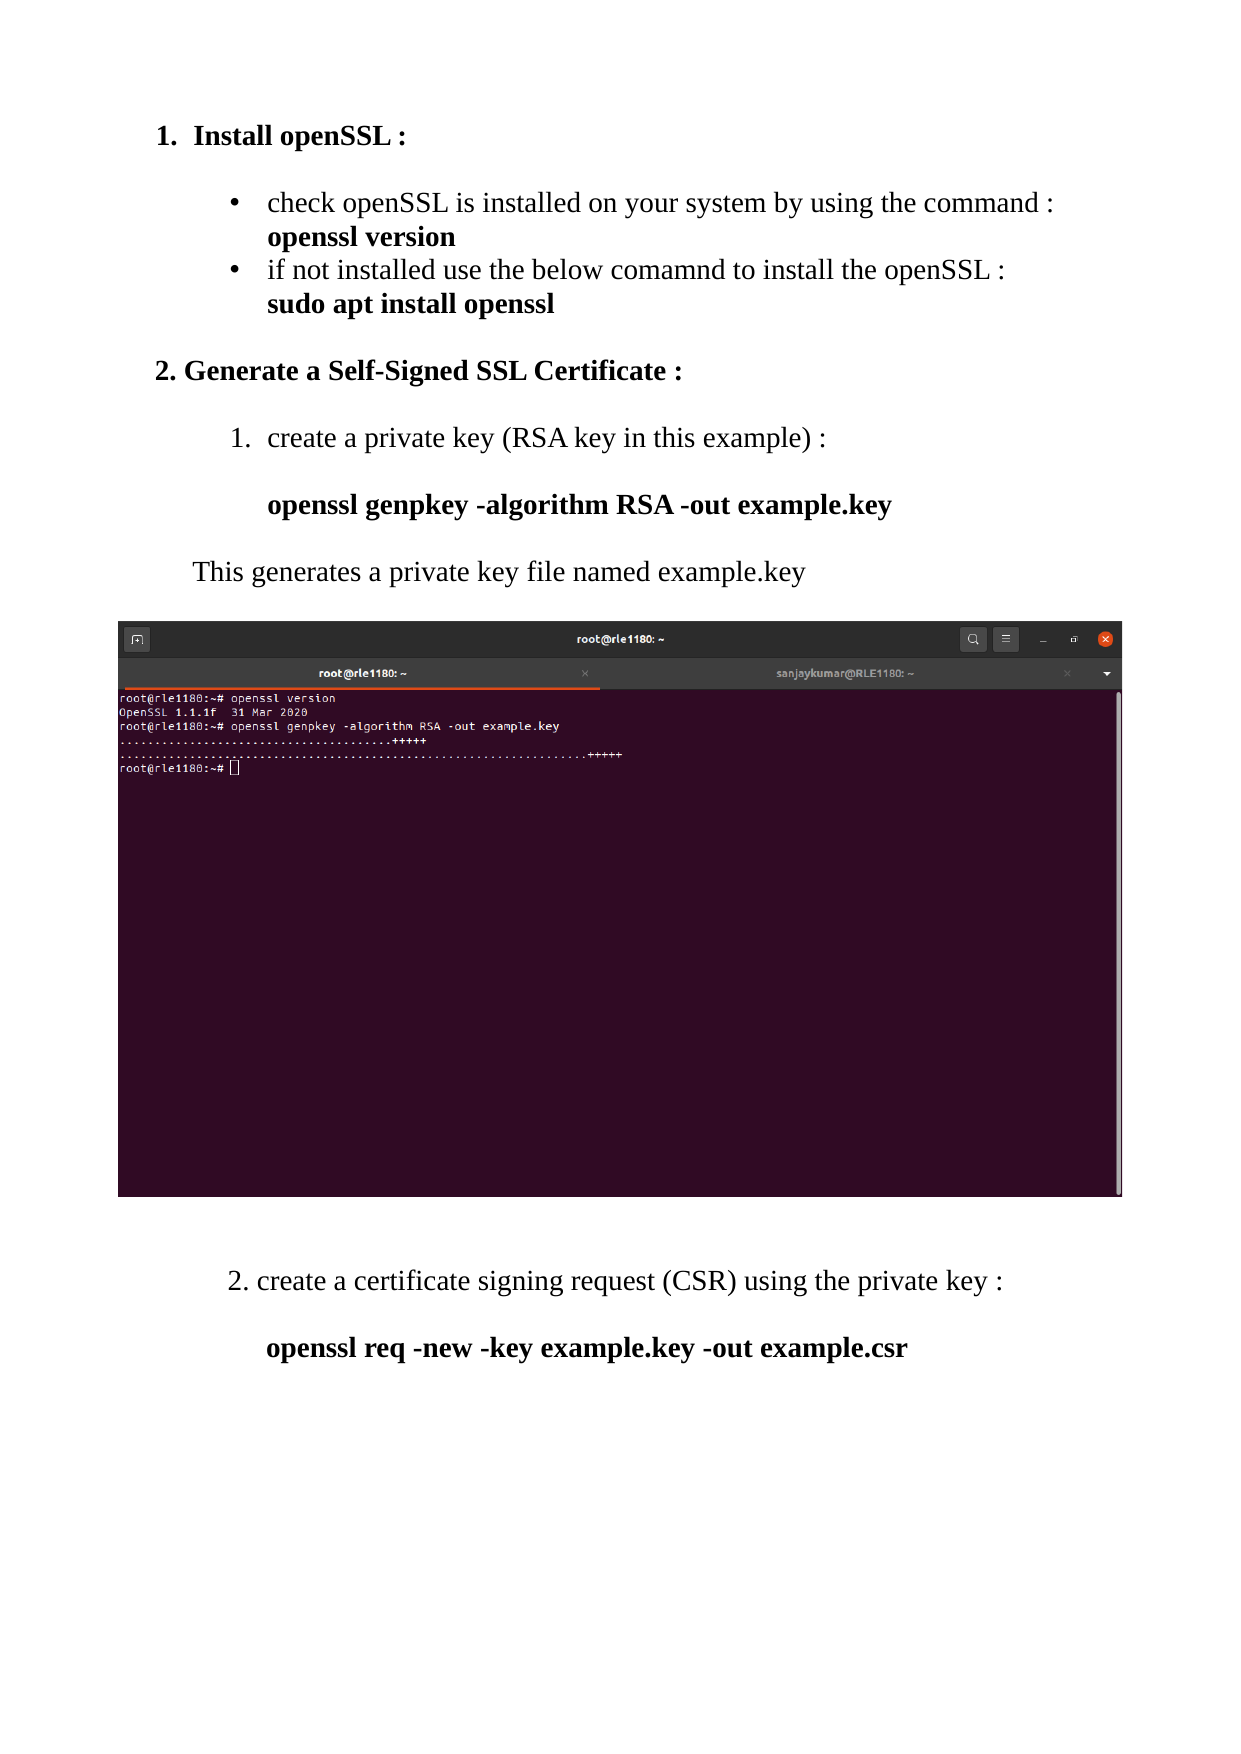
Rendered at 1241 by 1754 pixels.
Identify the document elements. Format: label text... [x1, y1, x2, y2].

text openssl req -new -key example.key -out example.csr [118, 1331, 1122, 1364]
list create a private key (RSA key in this example) : [229, 420, 1122, 454]
text 2. create a certificate signing request (CSR) using the private key : [118, 1263, 1122, 1297]
list Install openSSL : [156, 118, 1122, 152]
list if not installed use the below comamnd to install the openSSL : [229, 252, 1122, 286]
list openssl genpkey -algorithm RSA -out example.key [229, 487, 1122, 521]
list sudo apt install openssl [229, 286, 1122, 319]
text 2. Generate a Self-Signed SSL Certificate : [118, 353, 1122, 387]
list openssl version [229, 219, 1122, 252]
list check openSSL is installed on your system by using the command : [229, 185, 1122, 219]
picture [118, 621, 1123, 1197]
text This generates a private key file named example.key [118, 554, 1122, 588]
